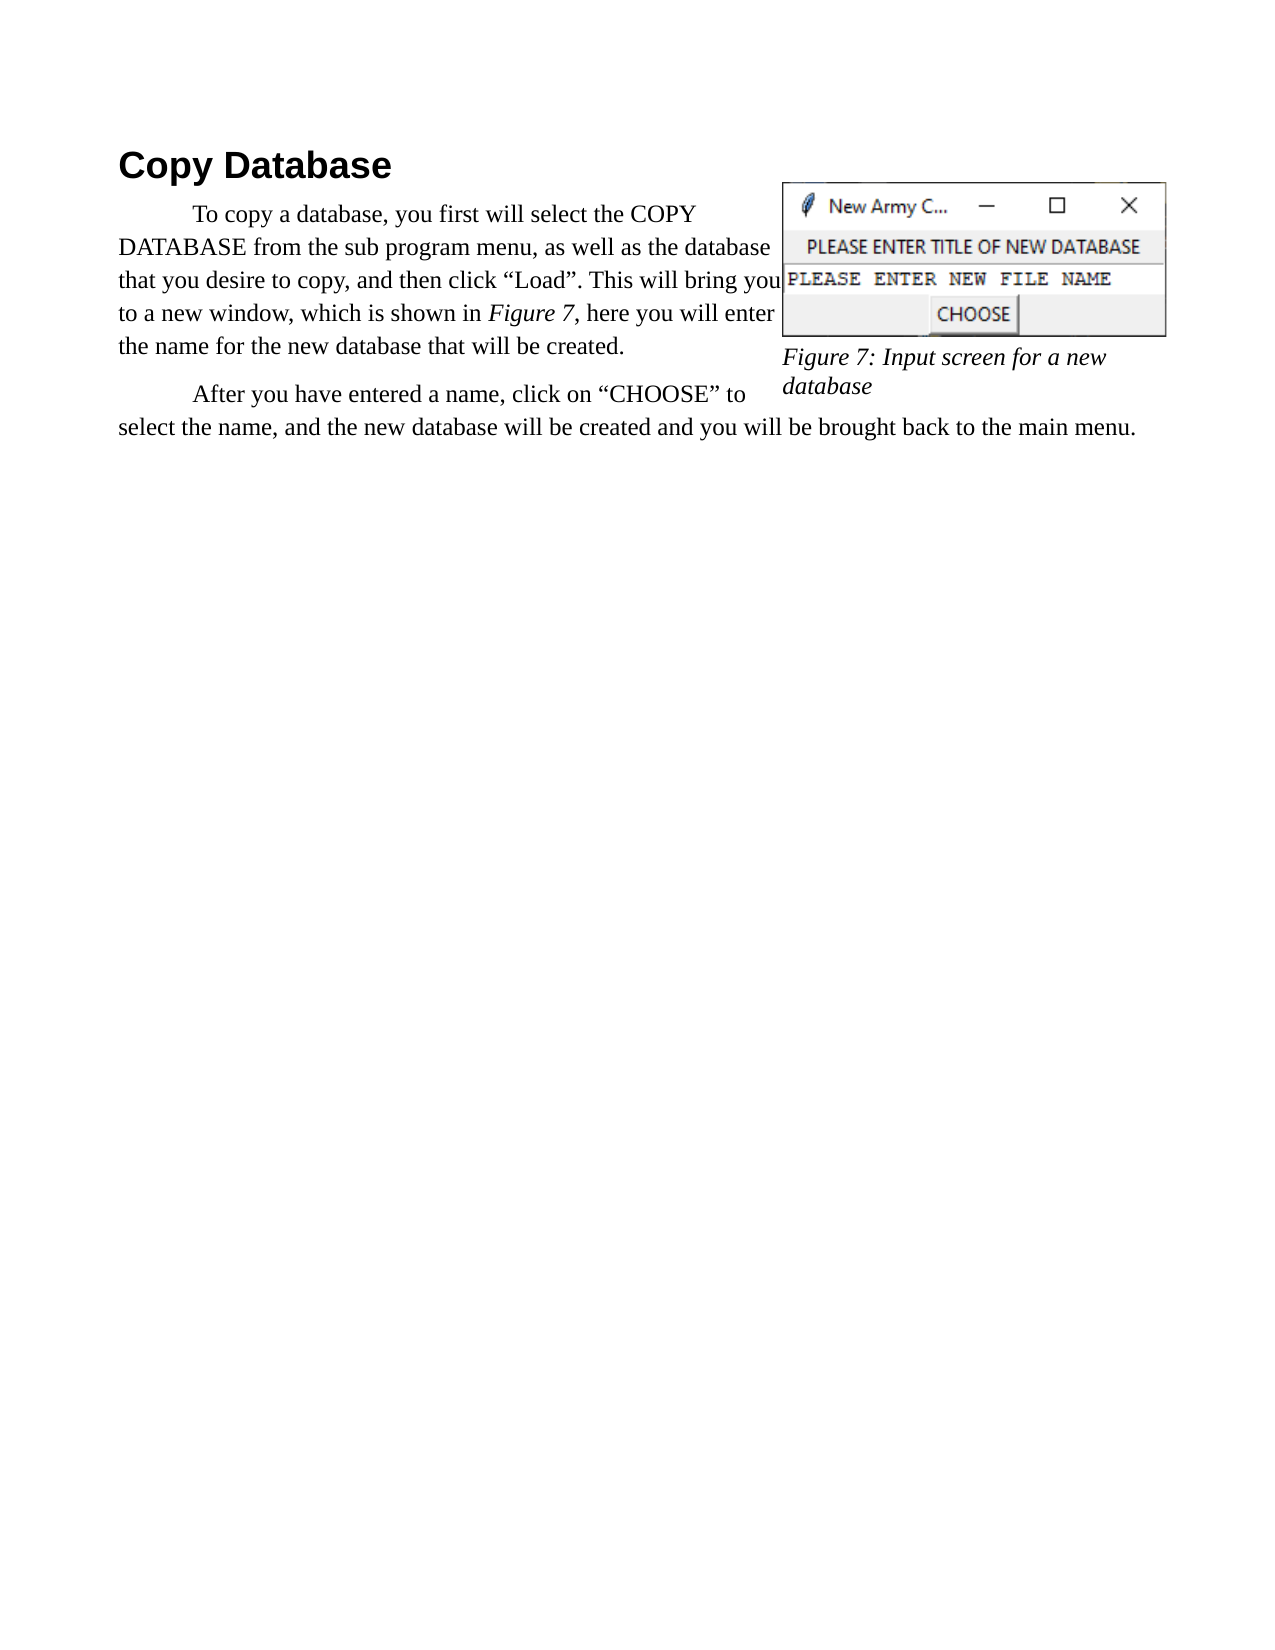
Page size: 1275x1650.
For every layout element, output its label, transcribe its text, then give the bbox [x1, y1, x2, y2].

text To copy a database, you first will select the COPY DATABASE from the sub program menu, as well as the database that you desire to copy, and then click “Load”. This will bring you to a new window, which is shown in Figure 7, here you will enter the name for the new database that will be created. [118, 199, 782, 360]
subtitle Copy Database [118, 143, 1166, 187]
text Figure 7: Input screen for a new database [782, 337, 1166, 400]
picture [782, 182, 1167, 337]
text After you have entered a name, click on “CHOOSE” to select the name, and the new database will be created and you will be brought back to the main menu. [118, 379, 1157, 441]
